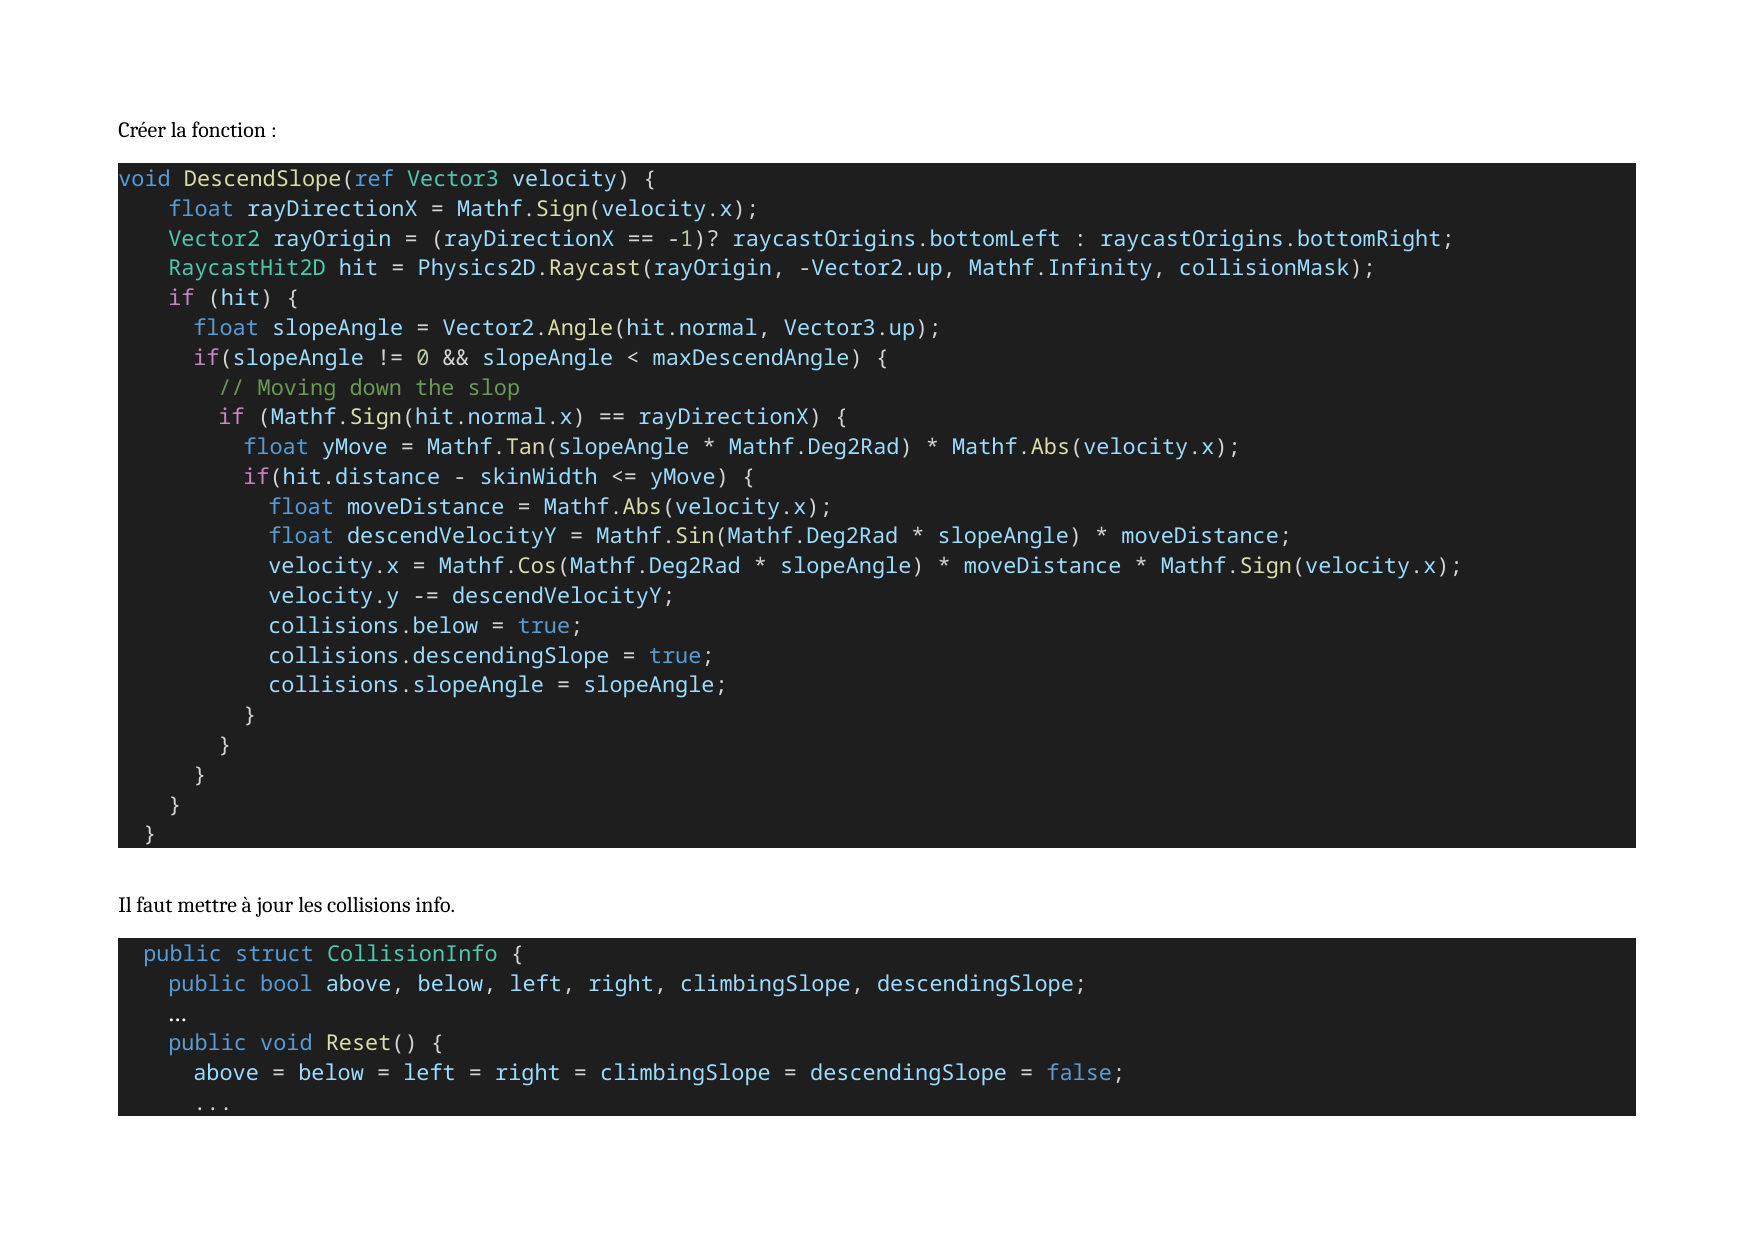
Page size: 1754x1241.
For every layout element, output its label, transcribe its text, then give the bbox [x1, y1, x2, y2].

text } [118, 788, 1636, 818]
text if(slopeAngle != 0 && slopeAngle < maxDescendAngle) { [118, 342, 1636, 371]
text float slopeAngle = Vector2.Angle(hit.normal, Vector3.up); [118, 312, 1636, 342]
text // Moving down the slop [118, 371, 1636, 401]
text } [118, 699, 1636, 729]
text float yMove = Mathf.Tan(slopeAngle * Mathf.Deg2Rad) * Mathf.Abs(velocity.x); [118, 431, 1636, 461]
text if (hit) { [118, 282, 1636, 312]
text float rayDirectionX = Mathf.Sign(velocity.x); [118, 193, 1636, 222]
text velocity.y -= descendVelocityY; [118, 580, 1636, 610]
text } [118, 729, 1636, 759]
text Créer la fonction : [118, 118, 1636, 143]
text public struct CollisionInfo { [118, 938, 1636, 967]
text public bool above, below, left, right, climbingSlope, descendingSlope; [118, 967, 1636, 997]
text public void Reset() { [118, 1027, 1636, 1057]
text void DescendSlope(ref Vector3 velocity) { [118, 163, 1636, 193]
text collisions.slopeAngle = slopeAngle; [118, 669, 1636, 699]
text if(hit.distance - skinWidth <= yMove) { [118, 461, 1636, 491]
text collisions.descendingSlope = true; [118, 639, 1636, 669]
text if (Mathf.Sign(hit.normal.x) == rayDirectionX) { [118, 401, 1636, 431]
text collisions.below = true; [118, 610, 1636, 639]
text above = below = left = right = climbingSlope = descendingSlope = false; [118, 1057, 1636, 1087]
text } [118, 818, 1636, 848]
text RaycastHit2D hit = Physics2D.Raycast(rayOrigin, -Vector2.up, Mathf.Infinity, collisionMask); [118, 252, 1636, 282]
text float descendVelocityY = Mathf.Sin(Mathf.Deg2Rad * slopeAngle) * moveDistance; [118, 520, 1636, 550]
text velocity.x = Mathf.Cos(Mathf.Deg2Rad * slopeAngle) * moveDistance * Mathf.Sign(velocity.x); [118, 550, 1636, 580]
text Il faut mettre à jour les collisions info. [118, 893, 1636, 918]
text } [118, 759, 1636, 788]
text float moveDistance = Mathf.Abs(velocity.x); [118, 491, 1636, 520]
text ... [118, 997, 1636, 1027]
text Vector2 rayOrigin = (rayDirectionX == -1)? raycastOrigins.bottomLeft : raycastOrigins.bottomRight; [118, 222, 1636, 252]
text ... [118, 1087, 1636, 1116]
